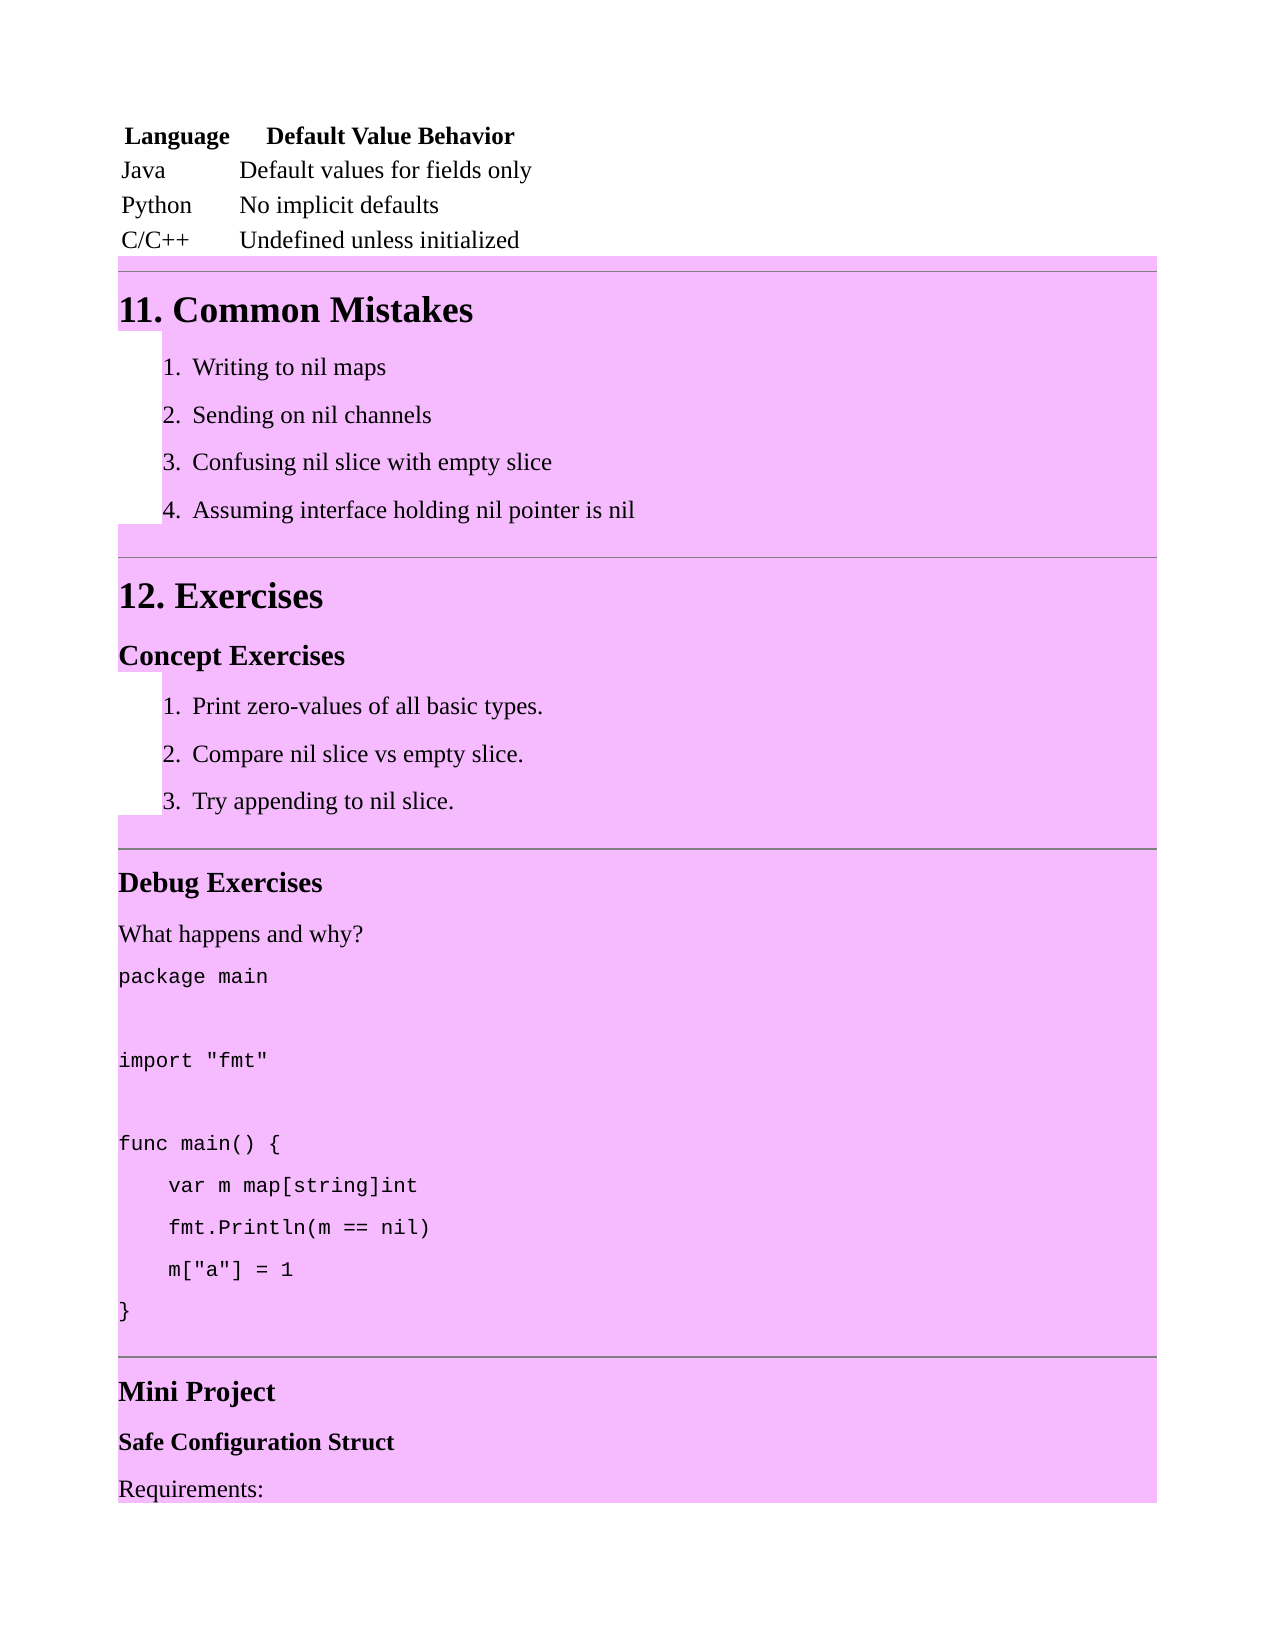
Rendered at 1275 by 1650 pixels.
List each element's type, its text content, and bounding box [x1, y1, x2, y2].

table_cell No implicit defaults [236, 187, 545, 222]
list Confusing nil slice with empty slice [162, 447, 1157, 476]
list Print zero-values of all basic types. [162, 691, 1157, 720]
list Try appending to nil slice. [162, 786, 1157, 815]
text } [118, 1300, 1157, 1324]
table_cell Python [118, 187, 236, 222]
list Compare nil slice vs empty slice. [162, 739, 1157, 768]
table_cell C/C++ [118, 222, 236, 256]
text What happens and why? [118, 919, 1157, 947]
table_header Default Value Behavior [236, 118, 545, 153]
text func main() { [118, 1133, 1157, 1157]
text Safe Configuration Struct [118, 1427, 1157, 1456]
text Requirements: [118, 1474, 1157, 1503]
subtitle 11. Common Mistakes [118, 288, 1157, 331]
text package main [118, 966, 1157, 990]
list Writing to nil maps [162, 352, 1157, 381]
list Assuming interface holding nil pointer is nil [162, 495, 1157, 524]
text m["a"] = 1 [118, 1259, 1157, 1282]
subtitle 12. Exercises [118, 574, 1157, 617]
text import "fmt" [118, 1050, 1157, 1073]
subtitle Debug Exercises [118, 866, 1157, 899]
subtitle Concept Exercises [118, 638, 1157, 672]
text fmt.Println(m == nil) [118, 1217, 1157, 1241]
list Sending on nil channels [162, 400, 1157, 428]
text var m map[string]int [118, 1175, 1157, 1199]
table_cell Default values for fields only [236, 153, 545, 187]
table_header Language [118, 118, 236, 153]
subtitle Mini Project [118, 1374, 1157, 1407]
table_cell Undefined unless initialized [236, 222, 545, 256]
table_cell Java [118, 153, 236, 187]
